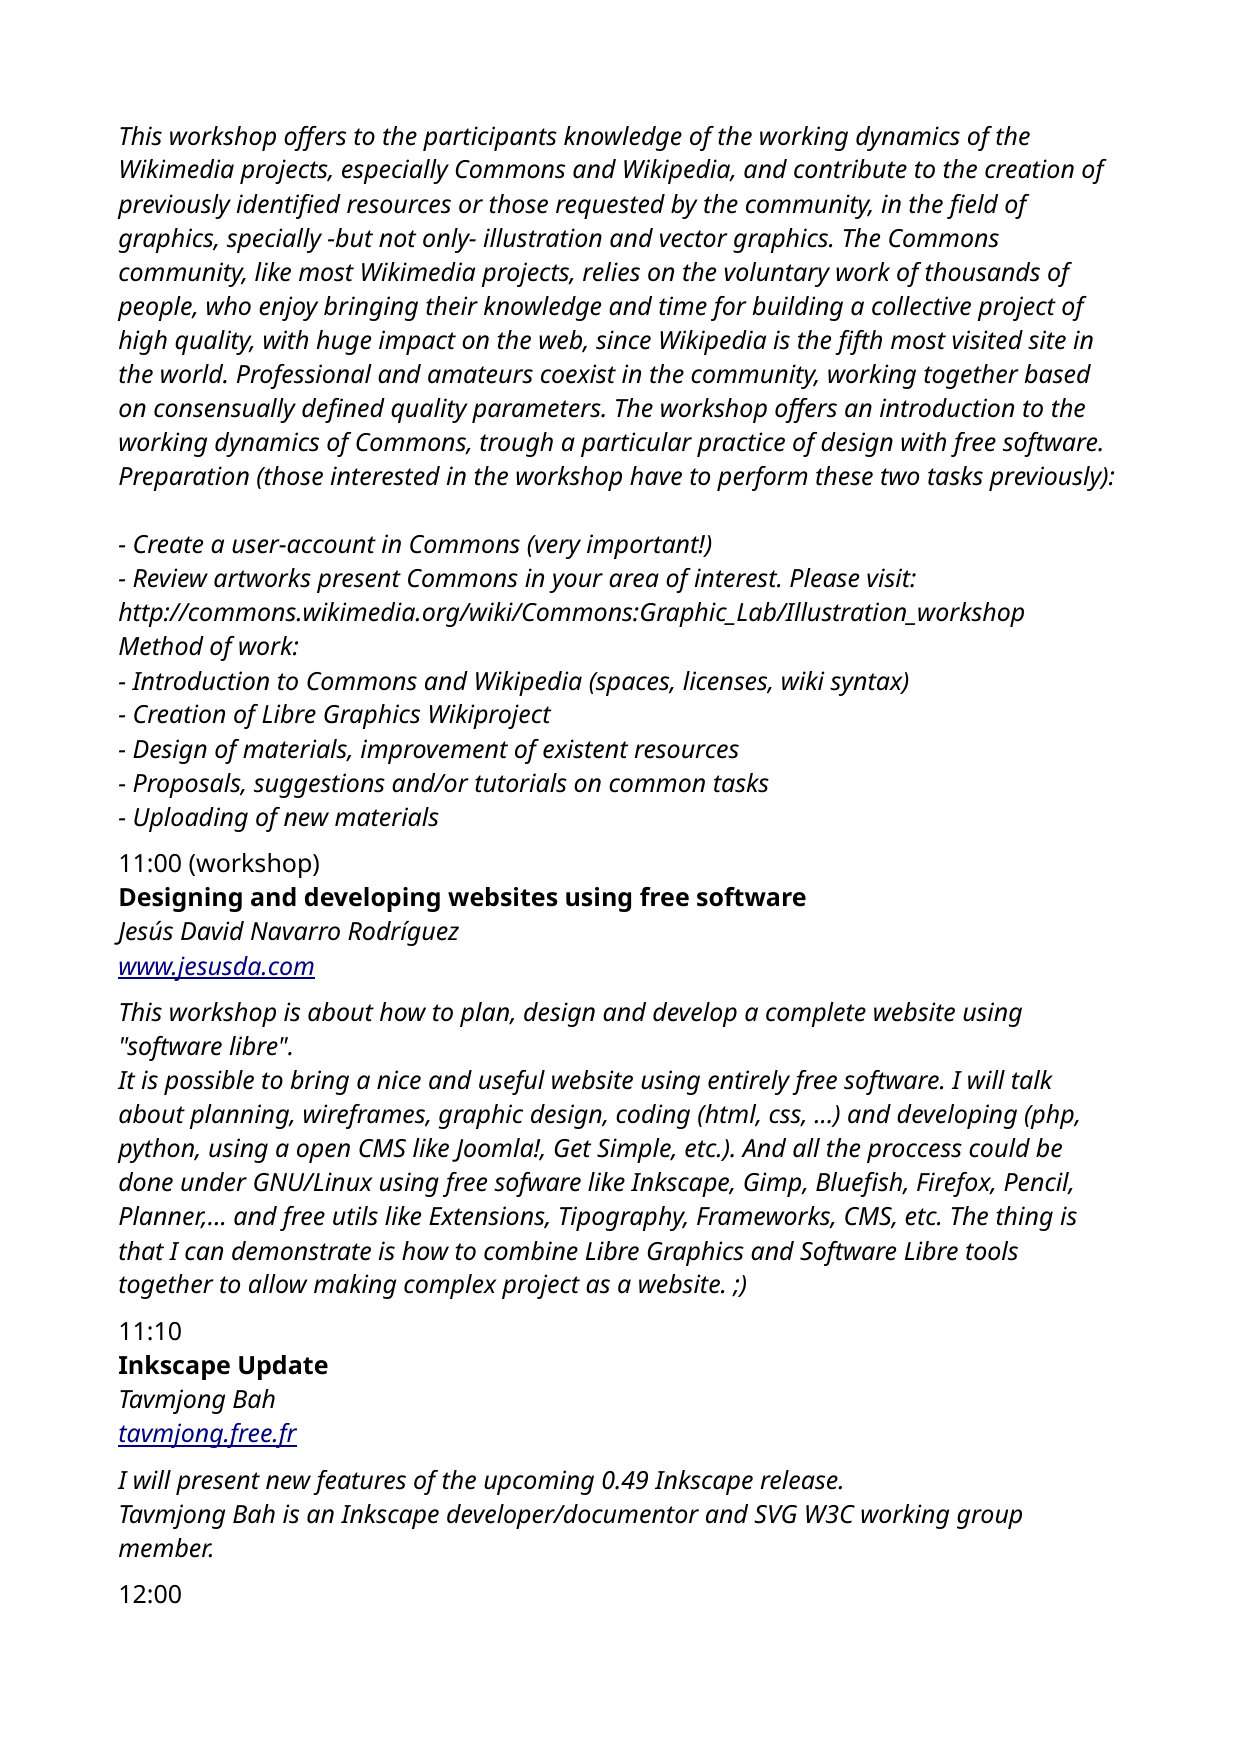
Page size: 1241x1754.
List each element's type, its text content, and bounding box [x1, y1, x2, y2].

text This workshop offers to the participants knowledge of the working dynamics of the Wikimedia projects, especially Commons and Wikipedia, and contribute to the creation of previously identified resources or those requested by the community, in the field of graphics, specially -but not only- illustration and vector graphics. The Commons community, like most Wikimedia projects, relies on the voluntary work of thousands of people, who enjoy bringing their knowledge and time for building a collective project of high quality, with huge impact on the web, since Wikipedia is the fifth most visited site in the world. Professional and amateurs coexist in the community, working together based on consensually defined quality parameters. The workshop offers an introduction to the working dynamics of Commons, trough a particular practice of design with free software. Preparation (those interested in the workshop have to perform these two tasks previously): - Create a user-account in Commons (very important!) - Review artworks present Commons in your area of interest. Please visit: http://commons.wikimedia.org/wiki/Commons:Graphic_Lab/Illustration_workshop Method of work: - Introduction to Commons and Wikipedia (spaces, licenses, wiki syntax) - Creation of Libre Graphics Wikiproject - Design of materials, improvement of existent resources - Proposals, suggestions and/or tutorials on common tasks - Uploading of new materials [118, 118, 1122, 833]
text This workshop is about how to plan, design and develop a complete website using "software libre". It is possible to bring a nice and useful website using entirely free software. I will talk about planning, wireframes, graphic design, coding (html, css, ...) and developing (php, python, using a open CMS like Joomla!, Get Simple, etc.). And all the proccess could be done under GNU/Linux using free sofware like Inkscape, Gimp, Bluefish, Firefox, Pencil, Planner,... and free utils like Extensions, Tipography, Frameworks, CMS, etc. The thing is that I can demonstrate is how to combine Libre Graphics and Software Libre tools together to allow making complex project as a website. ;) [118, 995, 1122, 1301]
text 11:10 Inkscape Update Tavmjong Bah tavmjong.free.fr [118, 1314, 1122, 1450]
text 12:00 [118, 1577, 1122, 1611]
text 11:00 (workshop) Designing and developing websites using free software Jesús David Navarro Rodríguez www.jesusda.com [118, 846, 1122, 982]
text I will present new features of the upcoming 0.49 Inkscape release. Tavmjong Bah is an Inkscape developer/documentor and SVG W3C working group member. [118, 1462, 1122, 1565]
